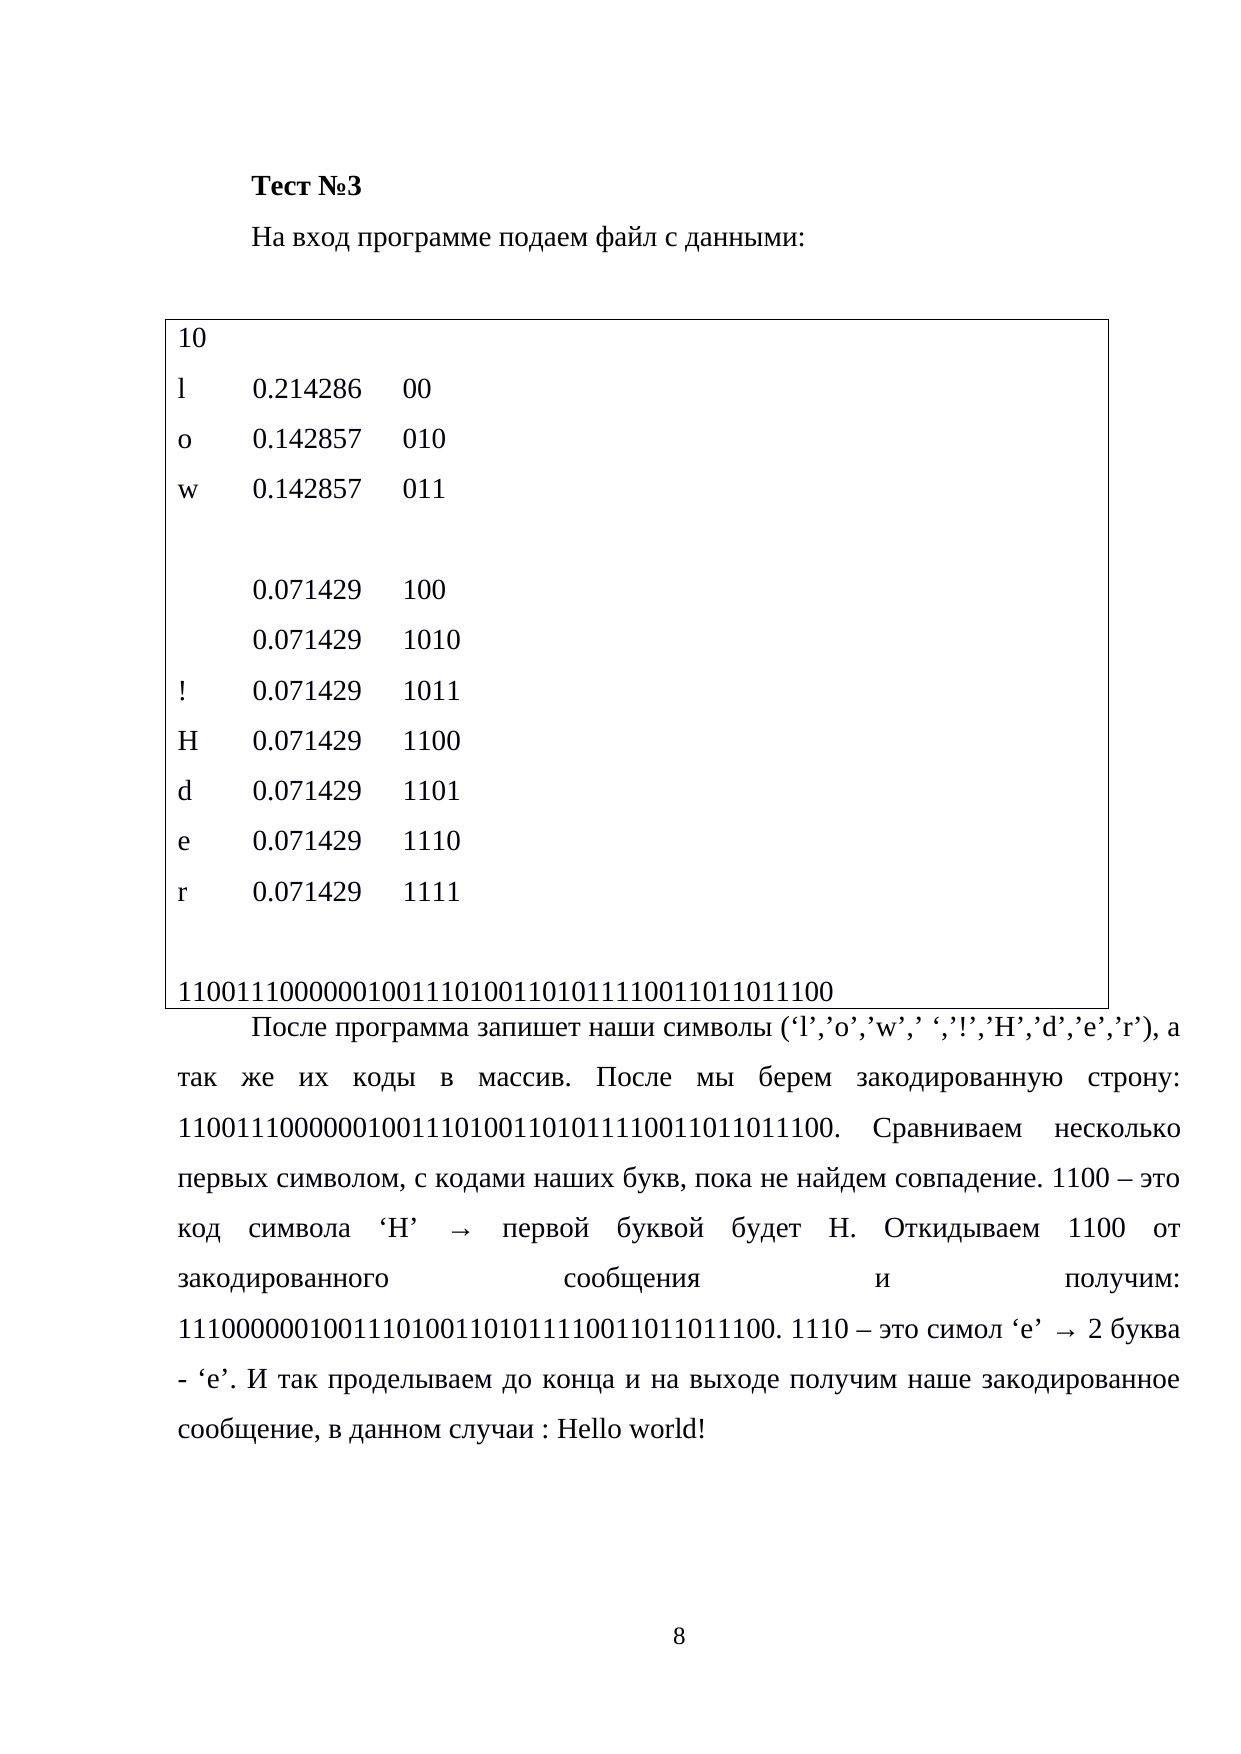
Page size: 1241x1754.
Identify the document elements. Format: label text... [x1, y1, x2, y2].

table_header 10 l 0.214286 00 o 0.142857 010 w 0.142857 011 0.071429 100 0.071429 1010 ! 0.071429 1011 H 0.071429 1100 d 0.071429 1101 e 0.071429 1110 r 0.071429 1111 110011100000010011101001101011110011011011100 [166, 320, 1108, 1008]
text Тест №3 [177, 168, 1181, 202]
text После программа запишет наши символы (‘l’,’o’,’w’,’ ‘,’!’,’H’,’d’,’e’,’r’), а так же их коды в массив. После мы берем закодированную строну: 110011100000010011101001101011110011011011100. Сравниваем несколько первых символом, с кодами наших букв, пока не найдем совпадение. 1100 – это код символа ‘H’ → первой буквой будет H. Откидываем 1100 от закодированного сообщения и получим: 11100000010011101001101011110011011011100. 1110 – это симол ‘e’ → 2 буква - ‘e’. И так проделываем до конца и на выходе получим наше закодированное сообщение, в данном случаи : Hello world! [177, 1009, 1181, 1445]
text На вход программе подаем файл с данными: [177, 219, 1181, 252]
